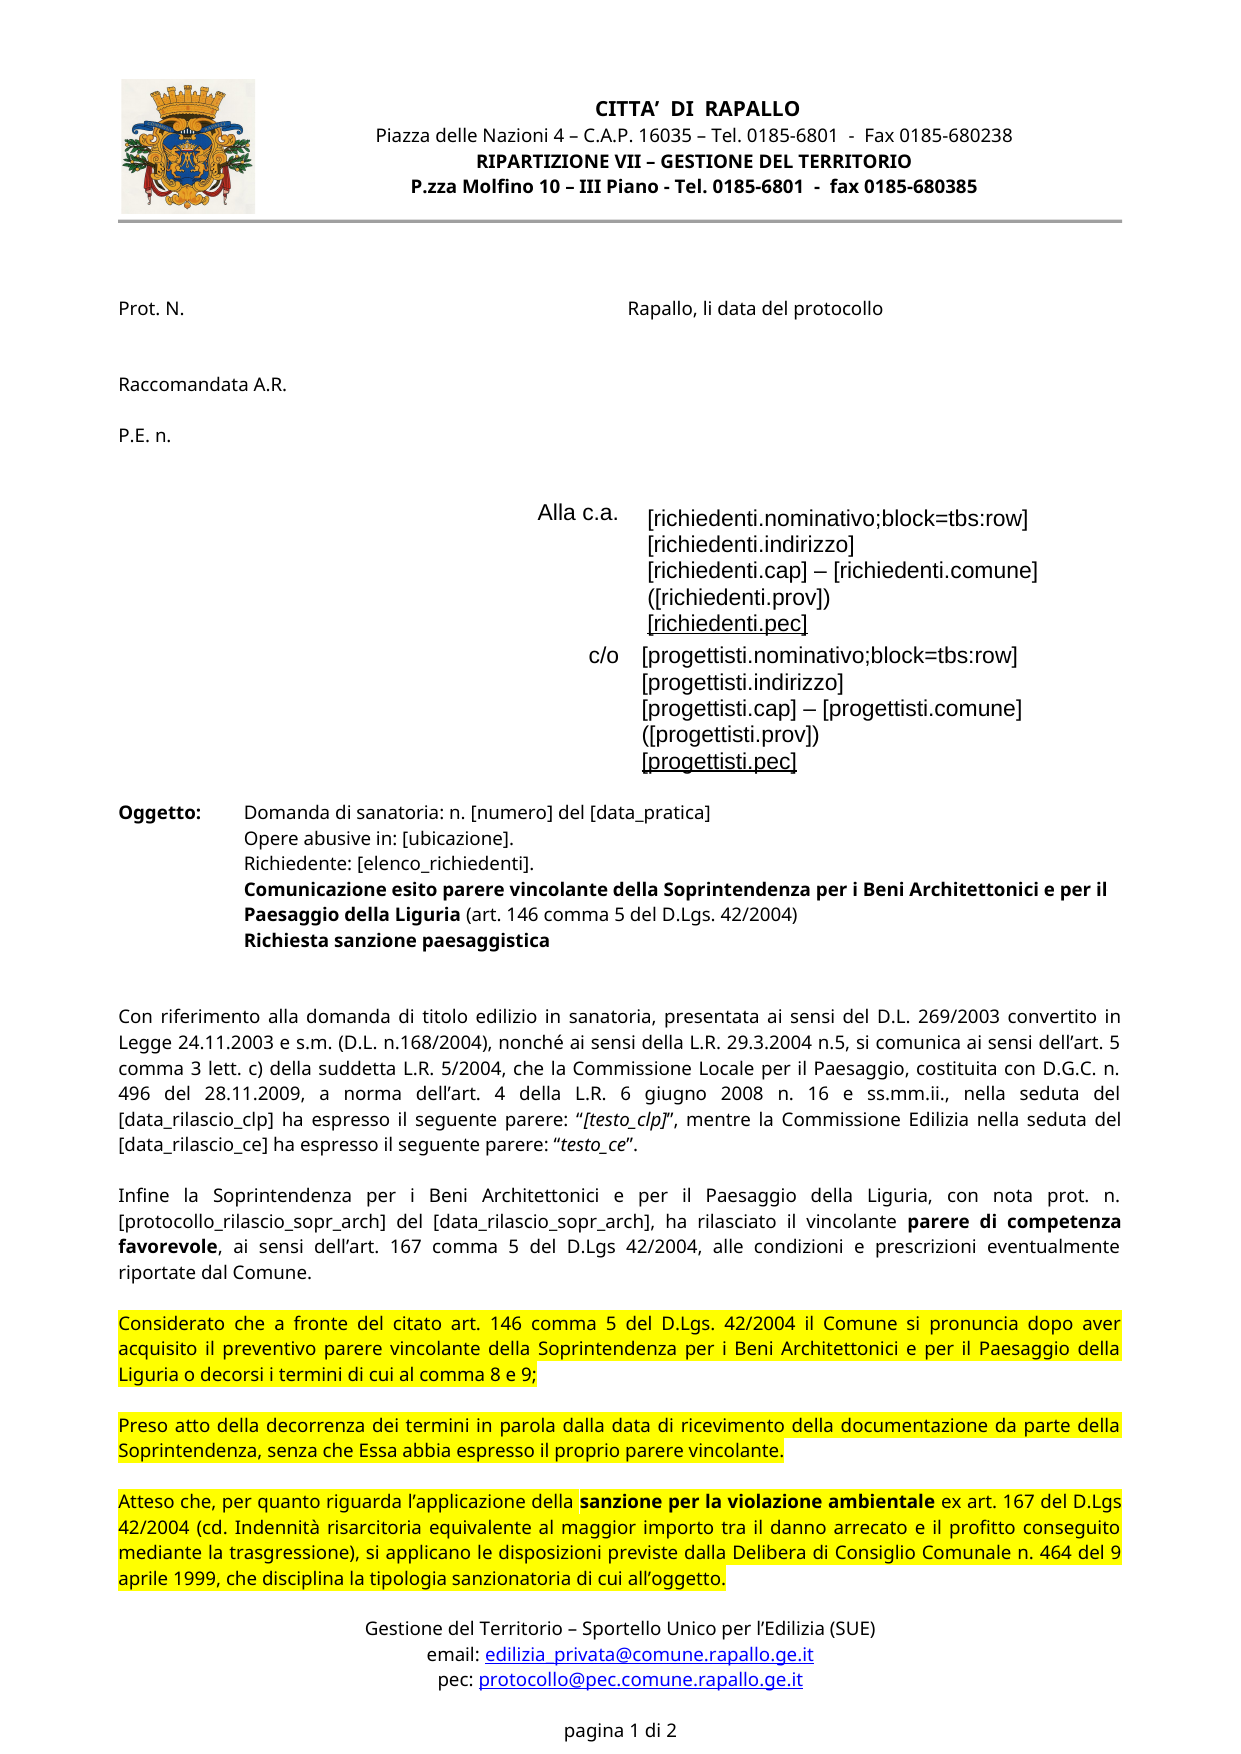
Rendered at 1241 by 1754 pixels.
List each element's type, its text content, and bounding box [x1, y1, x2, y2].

table_header Prot. N. [111, 295, 620, 320]
table_header Alla c.a. [117, 499, 630, 642]
table_cell [progettisti.nominativo;block=tbs:row] [progettisti.indirizzo] [progettisti.cap] – [progettisti.comune] ([progettisti.prov]) [progettisti.pec] [630, 642, 1128, 774]
picture [121, 79, 256, 214]
table_header [1108, 499, 1128, 642]
text Preso atto della decorrenza dei termini in parola dalla data di ricevimento della documentazione da parte della Soprintendenza, senza che Essa abbia espresso il proprio parere vincolante. [118, 1412, 1122, 1463]
text Raccomandata A.R. [118, 371, 1122, 397]
table_cell c/o [117, 642, 630, 774]
table_header Domanda di sanatoria: n. [numero] del [data_pratica] Opere abusive in: [ubicazione]. Richiedente: [elenco_richiedenti]. Comunicazione esito parere vincolante della Soprintendenza per i Beni Architettonici e per il Paesaggio della Liguria (art. 146 comma 5 del D.Lgs. 42/2004) Richiesta sanzione paesaggistica [236, 800, 1129, 953]
table_header Rapallo, li data del protocollo [620, 295, 1129, 320]
text P.E. n. [118, 422, 1122, 448]
table_header Oggetto: [111, 800, 236, 953]
table_header [630, 499, 641, 642]
text Considerato che a fronte del citato art. 146 comma 5 del D.Lgs. 42/2004 il Comune si pronuncia dopo aver acquisito il preventivo parere vincolante della Soprintendenza per i Beni Architettonici e per il Paesaggio della Liguria o decorsi i termini di cui al comma 8 e 9; [118, 1310, 1122, 1387]
text Con riferimento alla domanda di titolo edilizio in sanatoria, presentata ai sensi del D.L. 269/2003 convertito in Legge 24.11.2003 e s.m. (D.L. n.168/2004), nonché ai sensi della L.R. 29.3.2004 n.5, si comunica ai sensi dell’art. 5 comma 3 lett. c) della suddetta L.R. 5/2004, che la Commissione Locale per il Paesaggio, costituita con D.G.C. n. 496 del 28.11.2009, a norma dell’art. 4 della L.R. 6 giugno 2008 n. 16 e ss.mm.ii., nella seduta del [data_rilascio_clp] ha espresso il seguente parere: “[testo_clp]”, mentre la Commissione Edilizia nella seduta del [data_rilascio_ce] ha espresso il seguente parere: “testo_ce”. [118, 1004, 1122, 1157]
text Infine la Soprintendenza per i Beni Architettonici e per il Paesaggio della Liguria, con nota prot. n. [protocollo_rilascio_sopr_arch] del [data_rilascio_sopr_arch], ha rilasciato il vincolante parere di competenza favorevole, ai sensi dell’art. 167 comma 5 del D.Lgs 42/2004, alle condizioni e prescrizioni eventualmente riportate dal Comune. [118, 1182, 1122, 1284]
table_header [richiedenti.nominativo;block=tbs:row] [richiedenti.indirizzo] [richiedenti.cap] – [richiedenti.comune] ([richiedenti.prov]) [richiedenti.pec] [641, 499, 1108, 642]
text Atteso che, per quanto riguarda l’applicazione della sanzione per la violazione ambientale ex art. 167 del D.Lgs 42/2004 (cd. Indennità risarcitoria equivalente al maggior importo tra il danno arrecato e il profitto conseguito mediante la trasgressione), si applicano le disposizioni previste dalla Delibera di Consiglio Comunale n. 464 del 9 aprile 1999, che disciplina la tipologia sanzionatoria di cui all’oggetto. [118, 1489, 1122, 1591]
